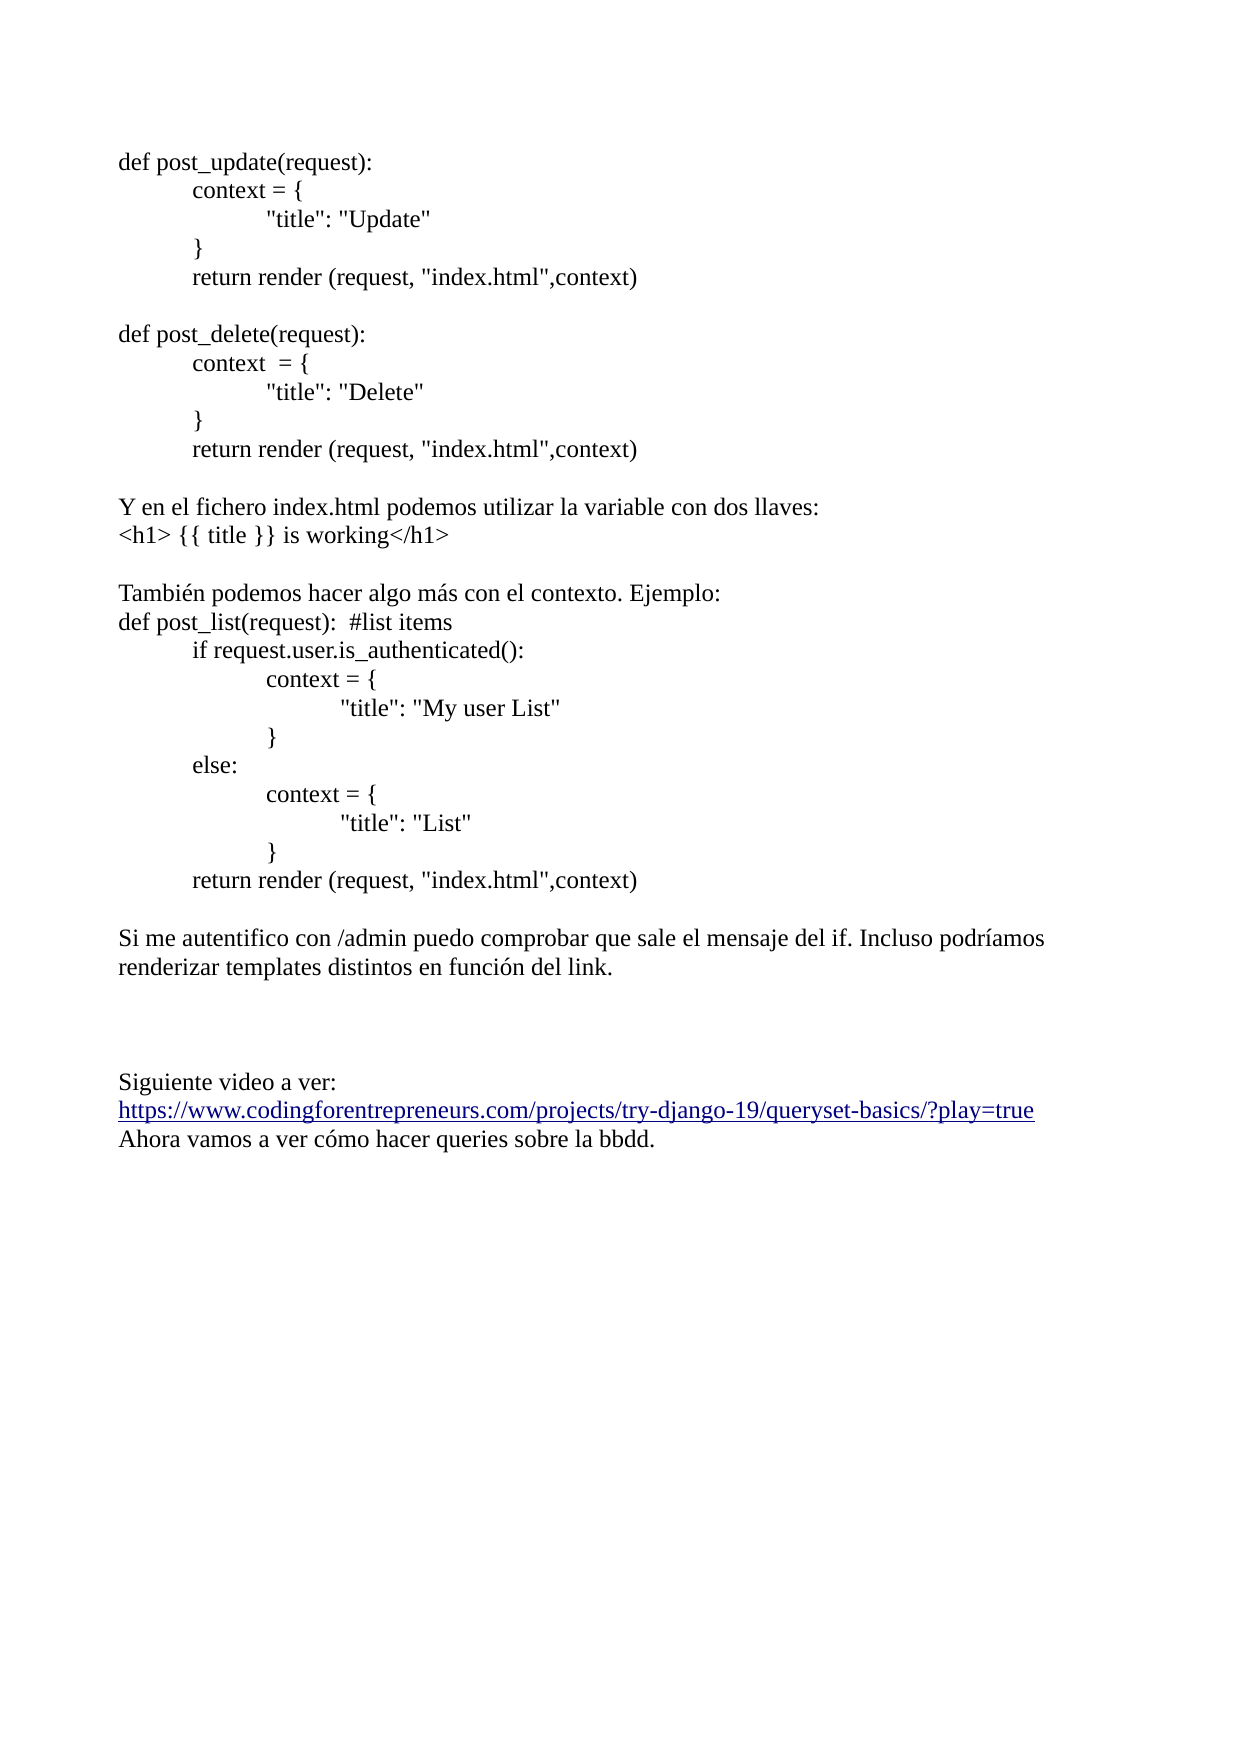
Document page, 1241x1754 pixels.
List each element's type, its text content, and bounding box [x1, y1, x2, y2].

text "title": "My user List" [118, 693, 1122, 722]
text context = { [118, 779, 1122, 808]
text def post_update(request): [118, 147, 1122, 176]
text <h1> {{ title }} is working</h1> [118, 521, 1122, 549]
text } [118, 233, 1122, 262]
text "title": "List" [118, 808, 1122, 837]
text else: [118, 751, 1122, 779]
text } [118, 722, 1122, 751]
text También podemos hacer algo más con el contexto. Ejemplo: [118, 578, 1122, 607]
text def post_delete(request): [118, 319, 1122, 348]
text Ahora vamos a ver cómo hacer queries sobre la bbdd. [118, 1124, 1122, 1153]
text "title": "Delete" [118, 377, 1122, 406]
text https://www.codingforentrepreneurs.com/projects/try-django-19/queryset-basics/?play=true [118, 1096, 1122, 1124]
text Si me autentifico con /admin puedo comprobar que sale el mensaje del if. Incluso podríamos renderizar templates distintos en función del link. [118, 923, 1122, 981]
text if request.user.is_authenticated(): [118, 636, 1122, 664]
text Y en el fichero index.html podemos utilizar la variable con dos llaves: [118, 492, 1122, 521]
text context = { [118, 176, 1122, 204]
text context = { [118, 348, 1122, 377]
text context = { [118, 664, 1122, 693]
text } [118, 406, 1122, 434]
text return render (request, "index.html",context) [118, 262, 1122, 291]
text Siguiente video a ver: [118, 1067, 1122, 1096]
text return render (request, "index.html",context) [118, 866, 1122, 894]
text return render (request, "index.html",context) [118, 434, 1122, 463]
text def post_list(request): #list items [118, 607, 1122, 636]
text "title": "Update" [118, 204, 1122, 233]
text } [118, 837, 1122, 866]
